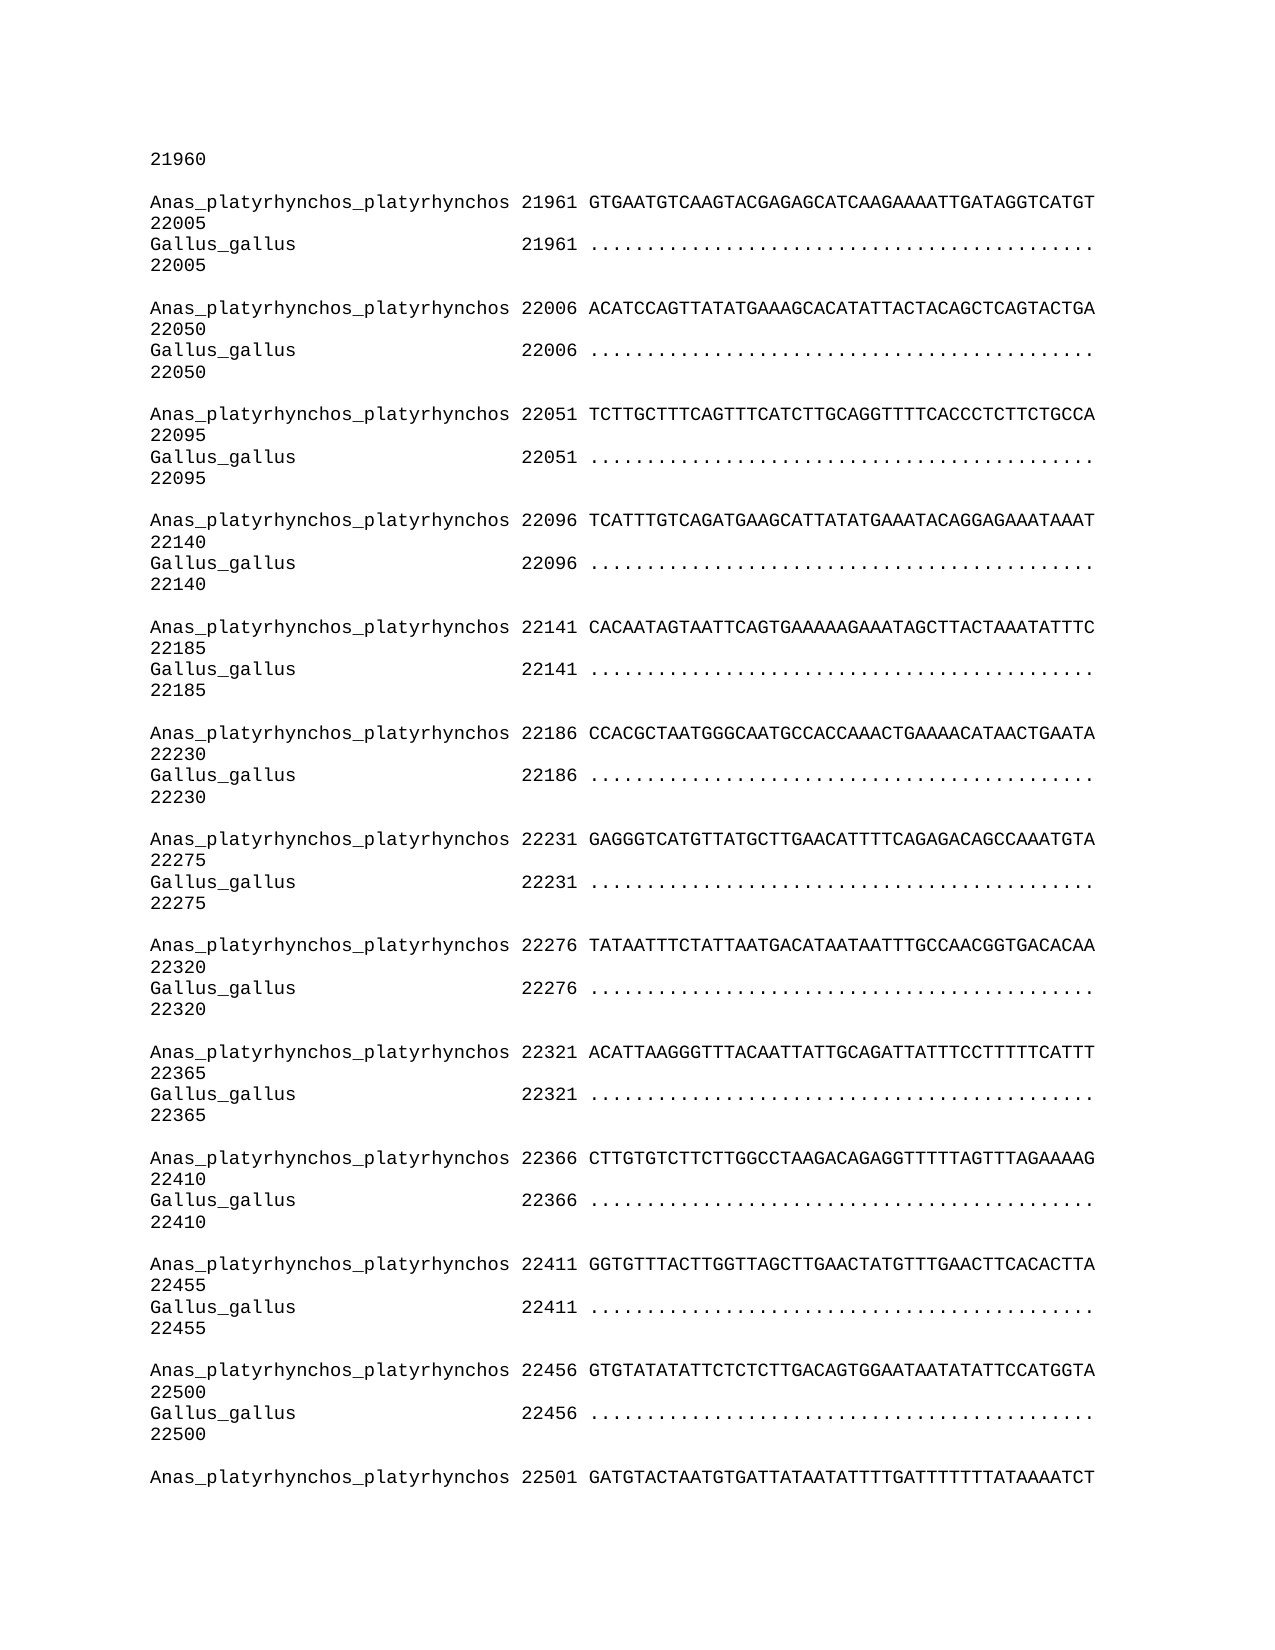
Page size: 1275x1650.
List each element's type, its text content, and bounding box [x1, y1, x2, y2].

text Gallus_gallus 22411 ............................................. 22455 [150, 1297, 1125, 1340]
text Gallus_gallus 22321 ............................................. 22365 [150, 1085, 1125, 1127]
text Anas_platyrhynchos_platyrhynchos 22231 GAGGGTCATGTTATGCTTGAACATTTTCAGAGACAGCCAAATGTA 22275 [150, 830, 1125, 872]
text Gallus_gallus 22276 ............................................. 22320 [150, 979, 1125, 1021]
text Gallus_gallus 22006 ............................................. 22050 [150, 341, 1125, 384]
text Anas_platyrhynchos_platyrhynchos 22411 GGTGTTTACTTGGTTAGCTTGAACTATGTTTGAACTTCACACTTA 22455 [150, 1255, 1125, 1297]
text Gallus_gallus 22366 ............................................. 22410 [150, 1191, 1125, 1234]
text Anas_platyrhynchos_platyrhynchos 22051 TCTTGCTTTCAGTTTCATCTTGCAGGTTTTCACCCTCTTCTGCCA 22095 [150, 405, 1125, 447]
text Anas_platyrhynchos_platyrhynchos 22006 ACATCCAGTTATATGAAAGCACATATTACTACAGCTCAGTACTGA 22050 [150, 299, 1125, 341]
text Gallus_gallus 22051 ............................................. 22095 [150, 447, 1125, 490]
text Anas_platyrhynchos_platyrhynchos 22141 CACAATAGTAATTCAGTGAAAAAGAAATAGCTTACTAAATATTTC 22185 [150, 617, 1125, 660]
text Anas_platyrhynchos_platyrhynchos 22456 GTGTATATATTCTCTCTTGACAGTGGAATAATATATTCCATGGTA 22500 [150, 1361, 1125, 1404]
text 21960 [150, 150, 1125, 171]
text Anas_platyrhynchos_platyrhynchos 22276 TATAATTTCTATTAATGACATAATAATTTGCCAACGGTGACACAA 22320 [150, 936, 1125, 979]
text Gallus_gallus 22456 ............................................. 22500 [150, 1404, 1125, 1446]
text Gallus_gallus 21961 ............................................. 22005 [150, 235, 1125, 277]
text Anas_platyrhynchos_platyrhynchos 22366 CTTGTGTCTTCTTGGCCTAAGACAGAGGTTTTTAGTTTAGAAAAG 22410 [150, 1149, 1125, 1191]
text Anas_platyrhynchos_platyrhynchos 22501 GATGTACTAATGTGATTATAATATTTTGATTTTTTTATAAAATCT [150, 1467, 1125, 1489]
text Anas_platyrhynchos_platyrhynchos 22321 ACATTAAGGGTTTACAATTATTGCAGATTATTTCCTTTTTCATTT 22365 [150, 1042, 1125, 1085]
text Anas_platyrhynchos_platyrhynchos 22186 CCACGCTAATGGGCAATGCCACCAAACTGAAAACATAACTGAATA 22230 [150, 724, 1125, 766]
text Gallus_gallus 22141 ............................................. 22185 [150, 660, 1125, 702]
text Gallus_gallus 22096 ............................................. 22140 [150, 554, 1125, 596]
text Anas_platyrhynchos_platyrhynchos 22096 TCATTTGTCAGATGAAGCATTATATGAAATACAGGAGAAATAAAT 22140 [150, 511, 1125, 554]
text Gallus_gallus 22231 ............................................. 22275 [150, 872, 1125, 915]
text Gallus_gallus 22186 ............................................. 22230 [150, 766, 1125, 809]
text Anas_platyrhynchos_platyrhynchos 21961 GTGAATGTCAAGTACGAGAGCATCAAGAAAATTGATAGGTCATGT 22005 [150, 192, 1125, 235]
